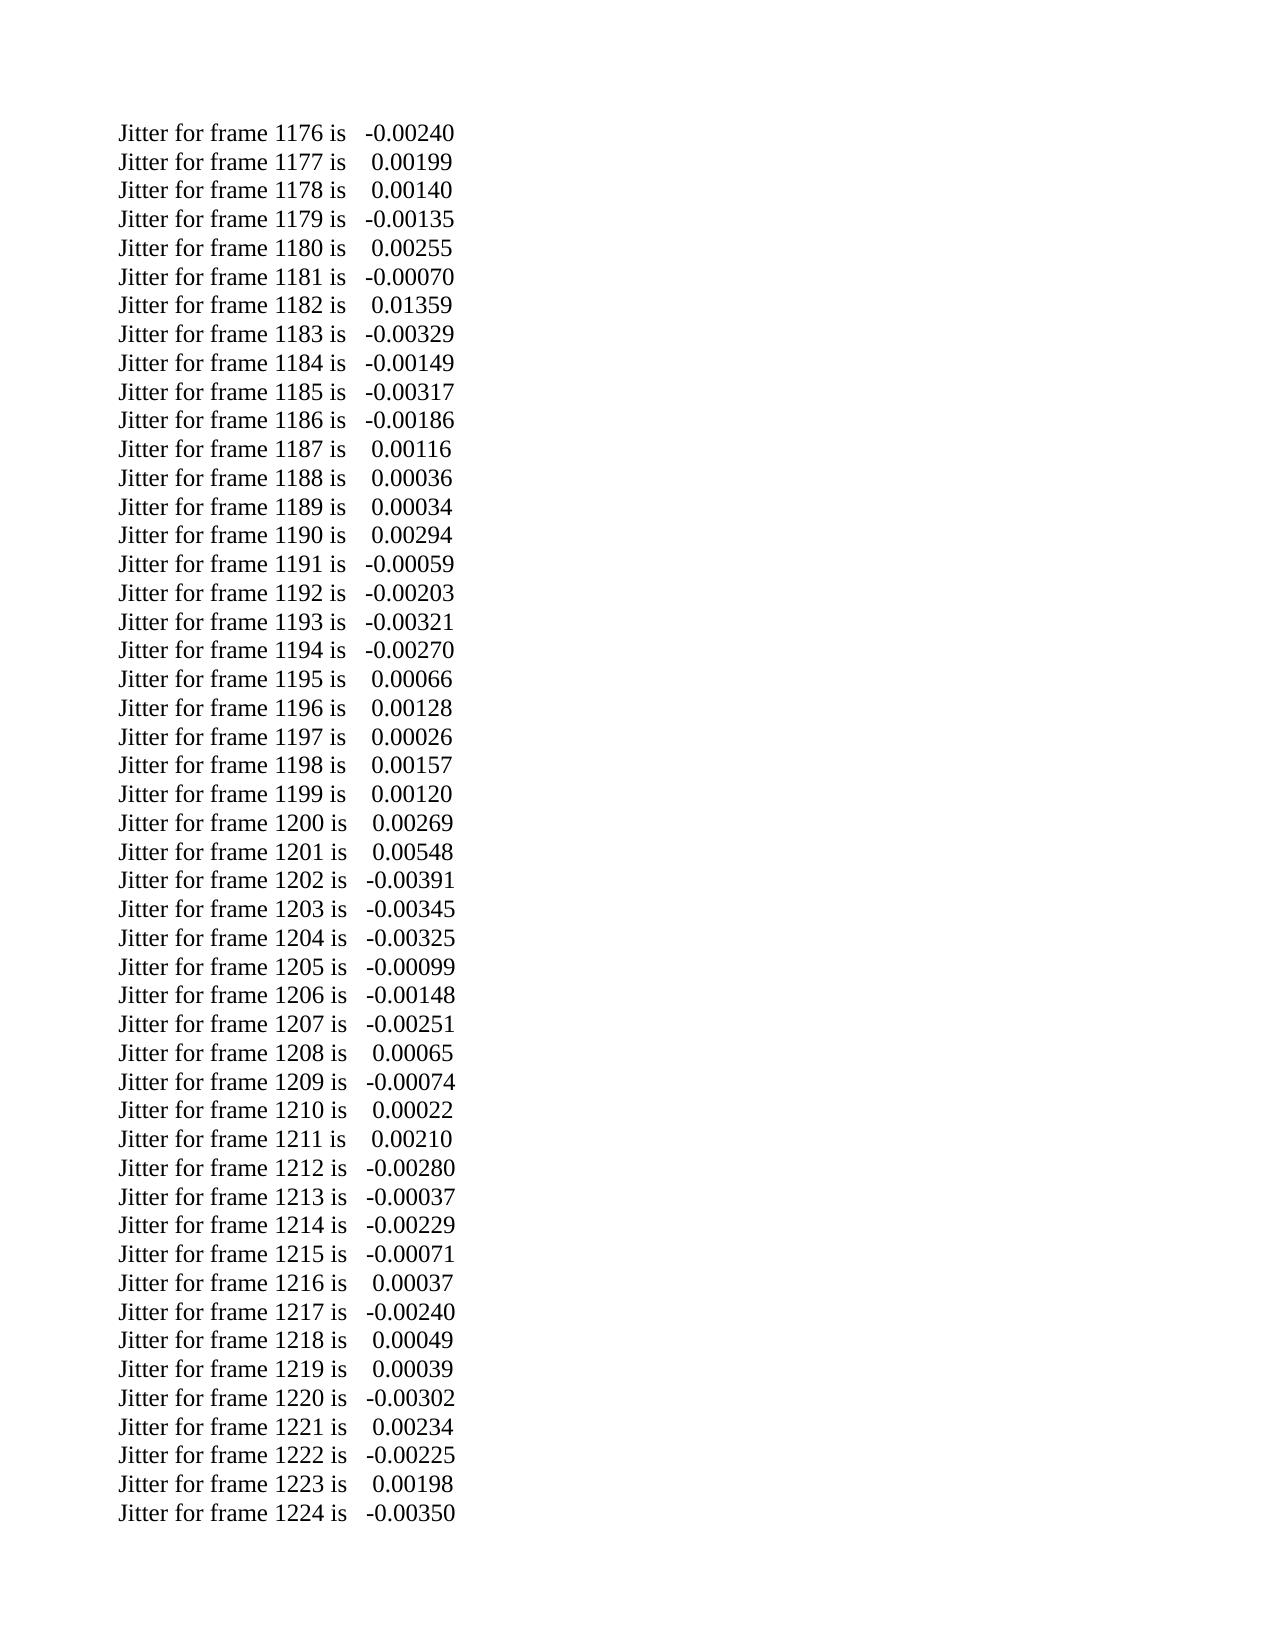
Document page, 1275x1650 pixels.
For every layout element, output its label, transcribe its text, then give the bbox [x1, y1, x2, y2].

text Jitter for frame 1213 is -0.00037 [118, 1182, 1157, 1211]
text Jitter for frame 1184 is -0.00149 [118, 348, 1157, 377]
text Jitter for frame 1185 is -0.00317 [118, 377, 1157, 406]
text Jitter for frame 1195 is 0.00066 [118, 664, 1157, 693]
text Jitter for frame 1176 is -0.00240 [118, 118, 1157, 147]
text Jitter for frame 1200 is 0.00269 [118, 808, 1157, 837]
text Jitter for frame 1202 is -0.00391 [118, 866, 1157, 894]
text Jitter for frame 1216 is 0.00037 [118, 1268, 1157, 1297]
text Jitter for frame 1208 is 0.00065 [118, 1038, 1157, 1067]
text Jitter for frame 1180 is 0.00255 [118, 233, 1157, 262]
text Jitter for frame 1211 is 0.00210 [118, 1124, 1157, 1153]
text Jitter for frame 1223 is 0.00198 [118, 1469, 1157, 1498]
text Jitter for frame 1198 is 0.00157 [118, 751, 1157, 779]
text Jitter for frame 1214 is -0.00229 [118, 1211, 1157, 1239]
text Jitter for frame 1212 is -0.00280 [118, 1153, 1157, 1182]
text Jitter for frame 1209 is -0.00074 [118, 1067, 1157, 1096]
text Jitter for frame 1189 is 0.00034 [118, 492, 1157, 521]
text Jitter for frame 1206 is -0.00148 [118, 981, 1157, 1009]
text Jitter for frame 1210 is 0.00022 [118, 1096, 1157, 1124]
text Jitter for frame 1204 is -0.00325 [118, 923, 1157, 952]
text Jitter for frame 1188 is 0.00036 [118, 463, 1157, 492]
text Jitter for frame 1194 is -0.00270 [118, 636, 1157, 664]
text Jitter for frame 1177 is 0.00199 [118, 147, 1157, 176]
text Jitter for frame 1190 is 0.00294 [118, 521, 1157, 549]
text Jitter for frame 1191 is -0.00059 [118, 549, 1157, 578]
text Jitter for frame 1193 is -0.00321 [118, 607, 1157, 636]
text Jitter for frame 1187 is 0.00116 [118, 434, 1157, 463]
text Jitter for frame 1203 is -0.00345 [118, 894, 1157, 923]
text Jitter for frame 1205 is -0.00099 [118, 952, 1157, 981]
text Jitter for frame 1207 is -0.00251 [118, 1009, 1157, 1038]
text Jitter for frame 1220 is -0.00302 [118, 1383, 1157, 1412]
text Jitter for frame 1218 is 0.00049 [118, 1326, 1157, 1354]
text Jitter for frame 1192 is -0.00203 [118, 578, 1157, 607]
text Jitter for frame 1196 is 0.00128 [118, 693, 1157, 722]
text Jitter for frame 1215 is -0.00071 [118, 1239, 1157, 1268]
text Jitter for frame 1197 is 0.00026 [118, 722, 1157, 751]
text Jitter for frame 1183 is -0.00329 [118, 319, 1157, 348]
text Jitter for frame 1201 is 0.00548 [118, 837, 1157, 866]
text Jitter for frame 1224 is -0.00350 [118, 1498, 1157, 1527]
text Jitter for frame 1219 is 0.00039 [118, 1354, 1157, 1383]
text Jitter for frame 1221 is 0.00234 [118, 1412, 1157, 1441]
text Jitter for frame 1178 is 0.00140 [118, 176, 1157, 204]
text Jitter for frame 1182 is 0.01359 [118, 291, 1157, 319]
text Jitter for frame 1217 is -0.00240 [118, 1297, 1157, 1326]
text Jitter for frame 1181 is -0.00070 [118, 262, 1157, 291]
text Jitter for frame 1199 is 0.00120 [118, 779, 1157, 808]
text Jitter for frame 1179 is -0.00135 [118, 204, 1157, 233]
text Jitter for frame 1222 is -0.00225 [118, 1441, 1157, 1469]
text Jitter for frame 1186 is -0.00186 [118, 406, 1157, 434]
